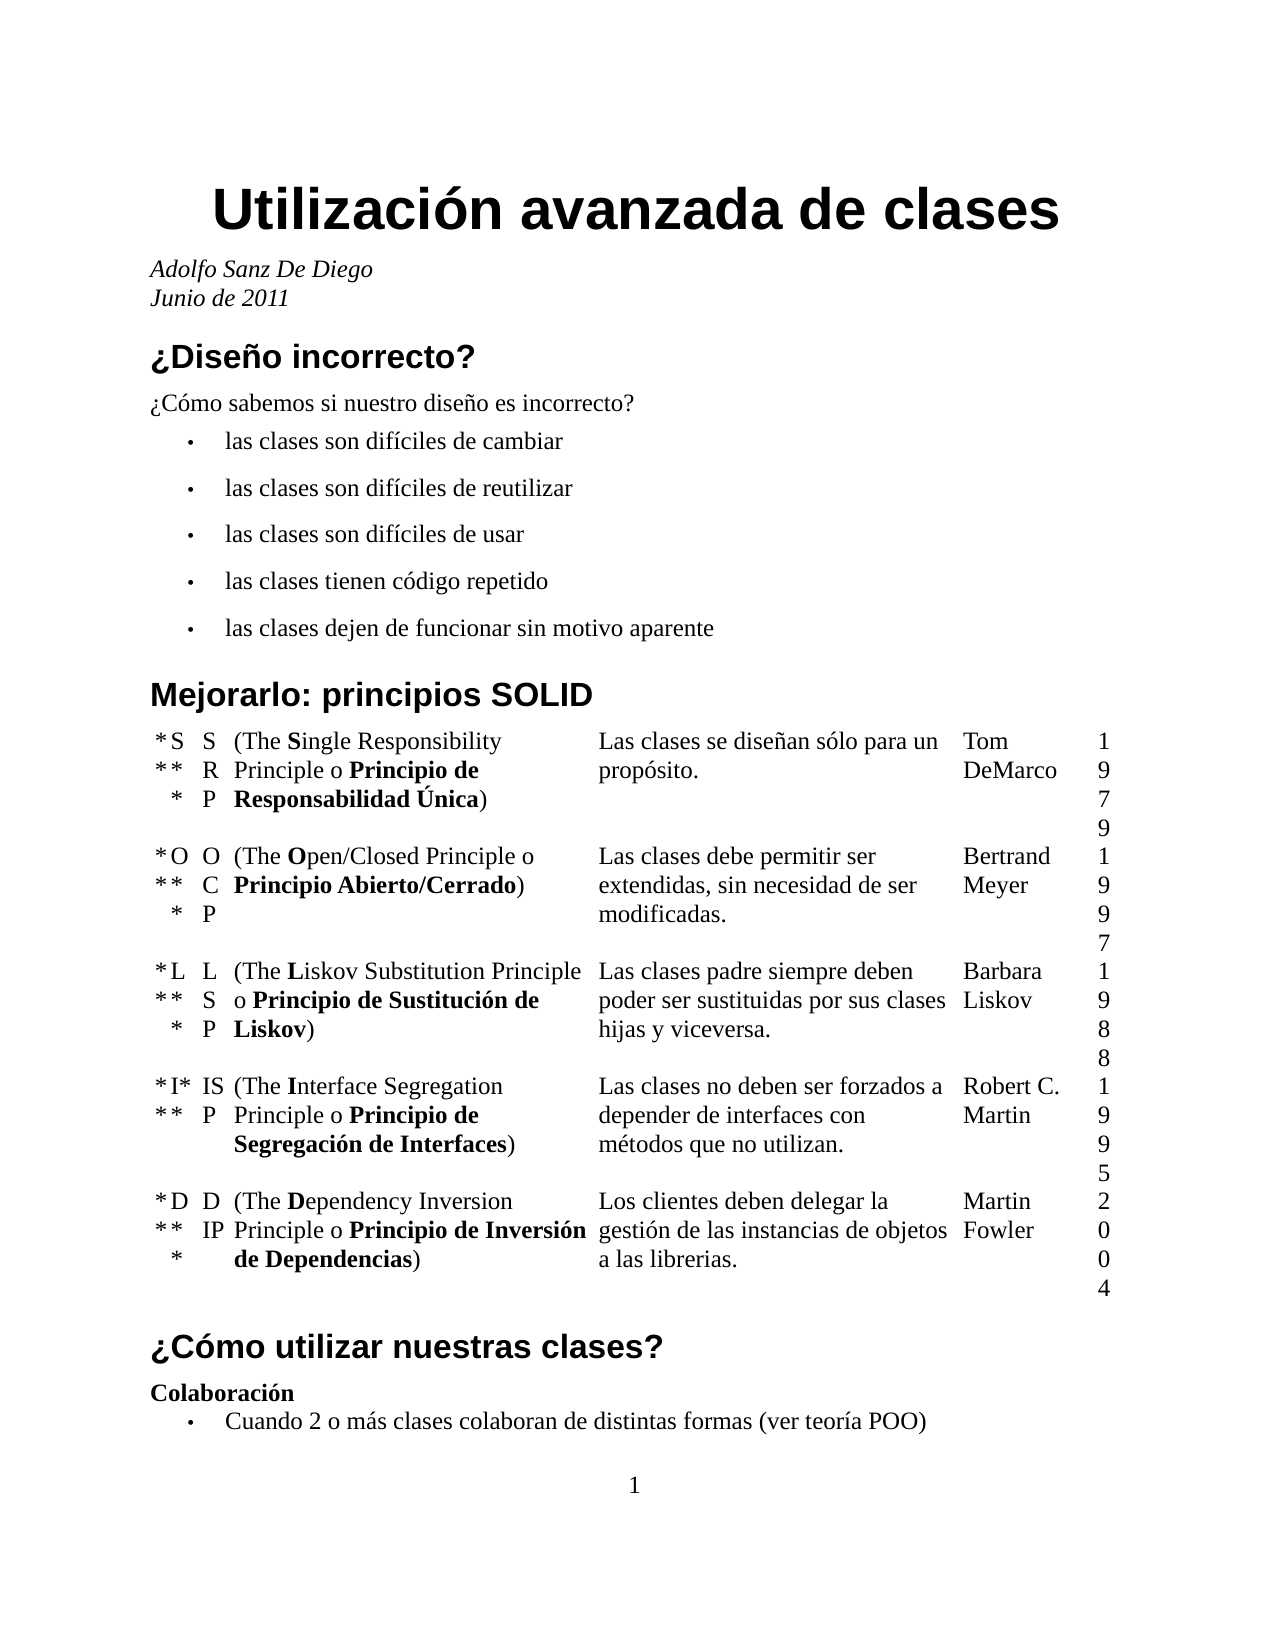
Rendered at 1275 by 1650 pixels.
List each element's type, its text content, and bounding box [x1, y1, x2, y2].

table_cell Las clases debe permitir ser extendidas, sin necesidad de ser modificadas. [594, 841, 958, 956]
table_cell L** [166, 956, 197, 1071]
table_cell (The Interface Segregation Principle o Principio de Segregación de Interfaces) [229, 1071, 594, 1186]
text Junio de 2011 [150, 283, 1125, 312]
list las clases son difíciles de cambiar [187, 426, 1125, 455]
table_cell 1988 [1093, 956, 1125, 1071]
table_cell OCP [198, 841, 229, 956]
title Utilización avanzada de clases [150, 175, 1125, 242]
table_cell ** [150, 841, 166, 956]
table_cell Los clientes deben delegar la gestión de las instancias de objetos a las librerias. [594, 1186, 958, 1301]
table_cell Martin Fowler [959, 1186, 1093, 1301]
table_cell ISP [198, 1071, 229, 1186]
table_cell D** [166, 1186, 197, 1301]
subtitle ¿Cómo utilizar nuestras clases? [150, 1326, 1125, 1365]
table_cell 2004 [1093, 1186, 1125, 1301]
list las clases son difíciles de reutilizar [187, 473, 1125, 501]
list las clases tienen código repetido [187, 566, 1125, 595]
table_cell Las clases no deben ser forzados a depender de interfaces con métodos que no utilizan. [594, 1071, 958, 1186]
table_header Tom DeMarco [959, 726, 1093, 841]
table_cell (The Liskov Substitution Principle o Principio de Sustitución de Liskov) [229, 956, 594, 1071]
subtitle ¿Diseño incorrecto? [150, 337, 1125, 376]
table_cell (The Dependency Inversion Principle o Principio de Inversión de Dependencias) [229, 1186, 594, 1301]
list Cuando 2 o más clases colaboran de distintas formas (ver teoría POO) [187, 1406, 1125, 1435]
table_cell ** [150, 1071, 166, 1186]
table_cell Las clases padre siempre deben poder ser sustituidas por sus clases hijas y viceversa. [594, 956, 958, 1071]
text Adolfo Sanz De Diego [150, 254, 1125, 283]
text Colaboración [150, 1378, 1125, 1406]
table_cell LSP [198, 956, 229, 1071]
table_cell (The Open/Closed Principle o Principio Abierto/Cerrado) [229, 841, 594, 956]
table_cell 1997 [1093, 841, 1125, 956]
list las clases dejen de funcionar sin motivo aparente [187, 613, 1125, 641]
table_cell Barbara Liskov [959, 956, 1093, 1071]
table_cell ** [150, 1186, 166, 1301]
table_cell O** [166, 841, 197, 956]
table_header Las clases se diseñan sólo para un propósito. [594, 726, 958, 841]
table_cell 1995 [1093, 1071, 1125, 1186]
list las clases son difíciles de usar [187, 519, 1125, 548]
table_cell Bertrand Meyer [959, 841, 1093, 956]
table_cell Robert C. Martin [959, 1071, 1093, 1186]
table_cell DIP [198, 1186, 229, 1301]
text ¿Cómo sabemos si nuestro diseño es incorrecto? [150, 388, 1125, 417]
table_header (The Single Responsibility Principle o Principio de Responsabilidad Única) [229, 726, 594, 841]
table_cell I** [166, 1071, 197, 1186]
table_header SRP [198, 726, 229, 841]
table_header S** [166, 726, 197, 841]
table_header ** [150, 726, 166, 841]
table_header 1979 [1093, 726, 1125, 841]
table_cell ** [150, 956, 166, 1071]
subtitle Mejorarlo: principios SOLID [150, 675, 1125, 714]
